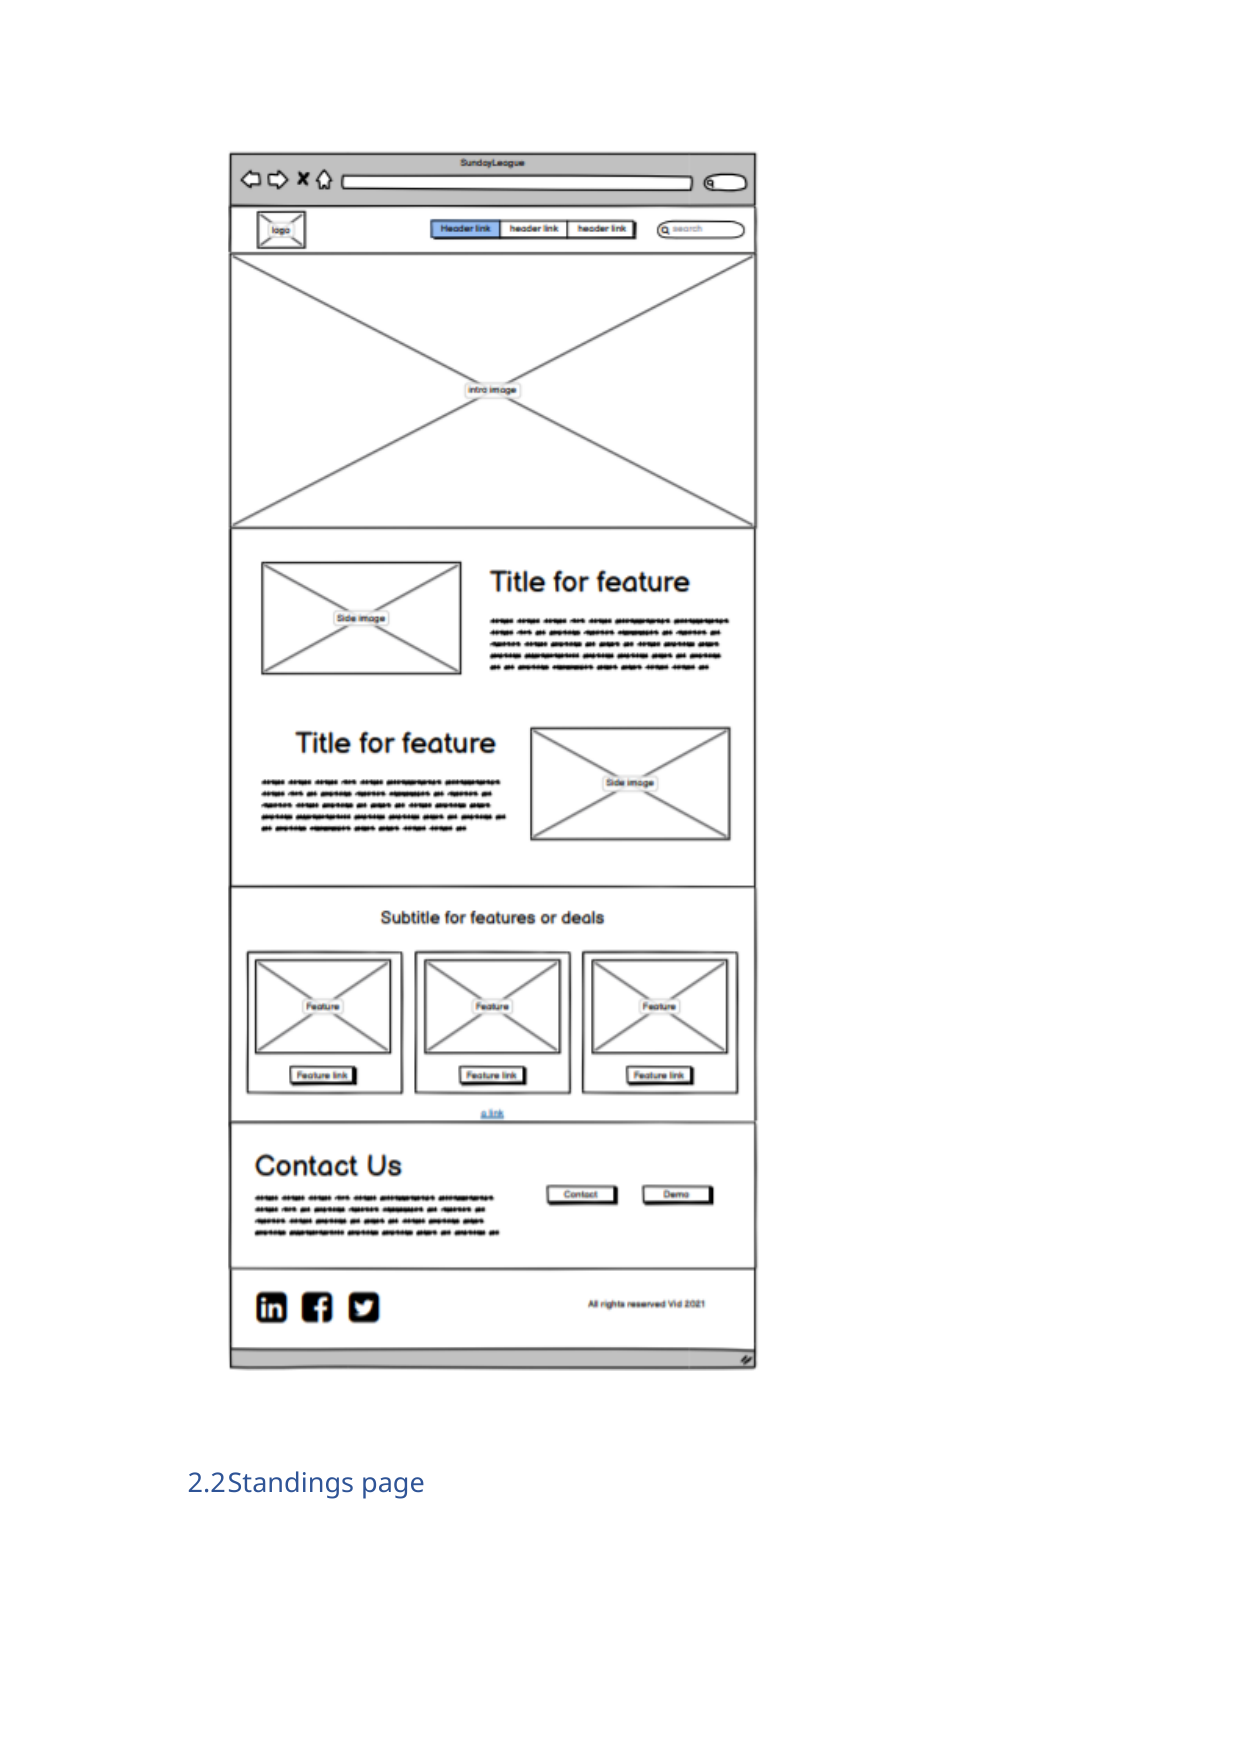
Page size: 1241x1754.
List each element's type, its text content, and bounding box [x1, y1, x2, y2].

subtitle Standings page [187, 1463, 1090, 1500]
